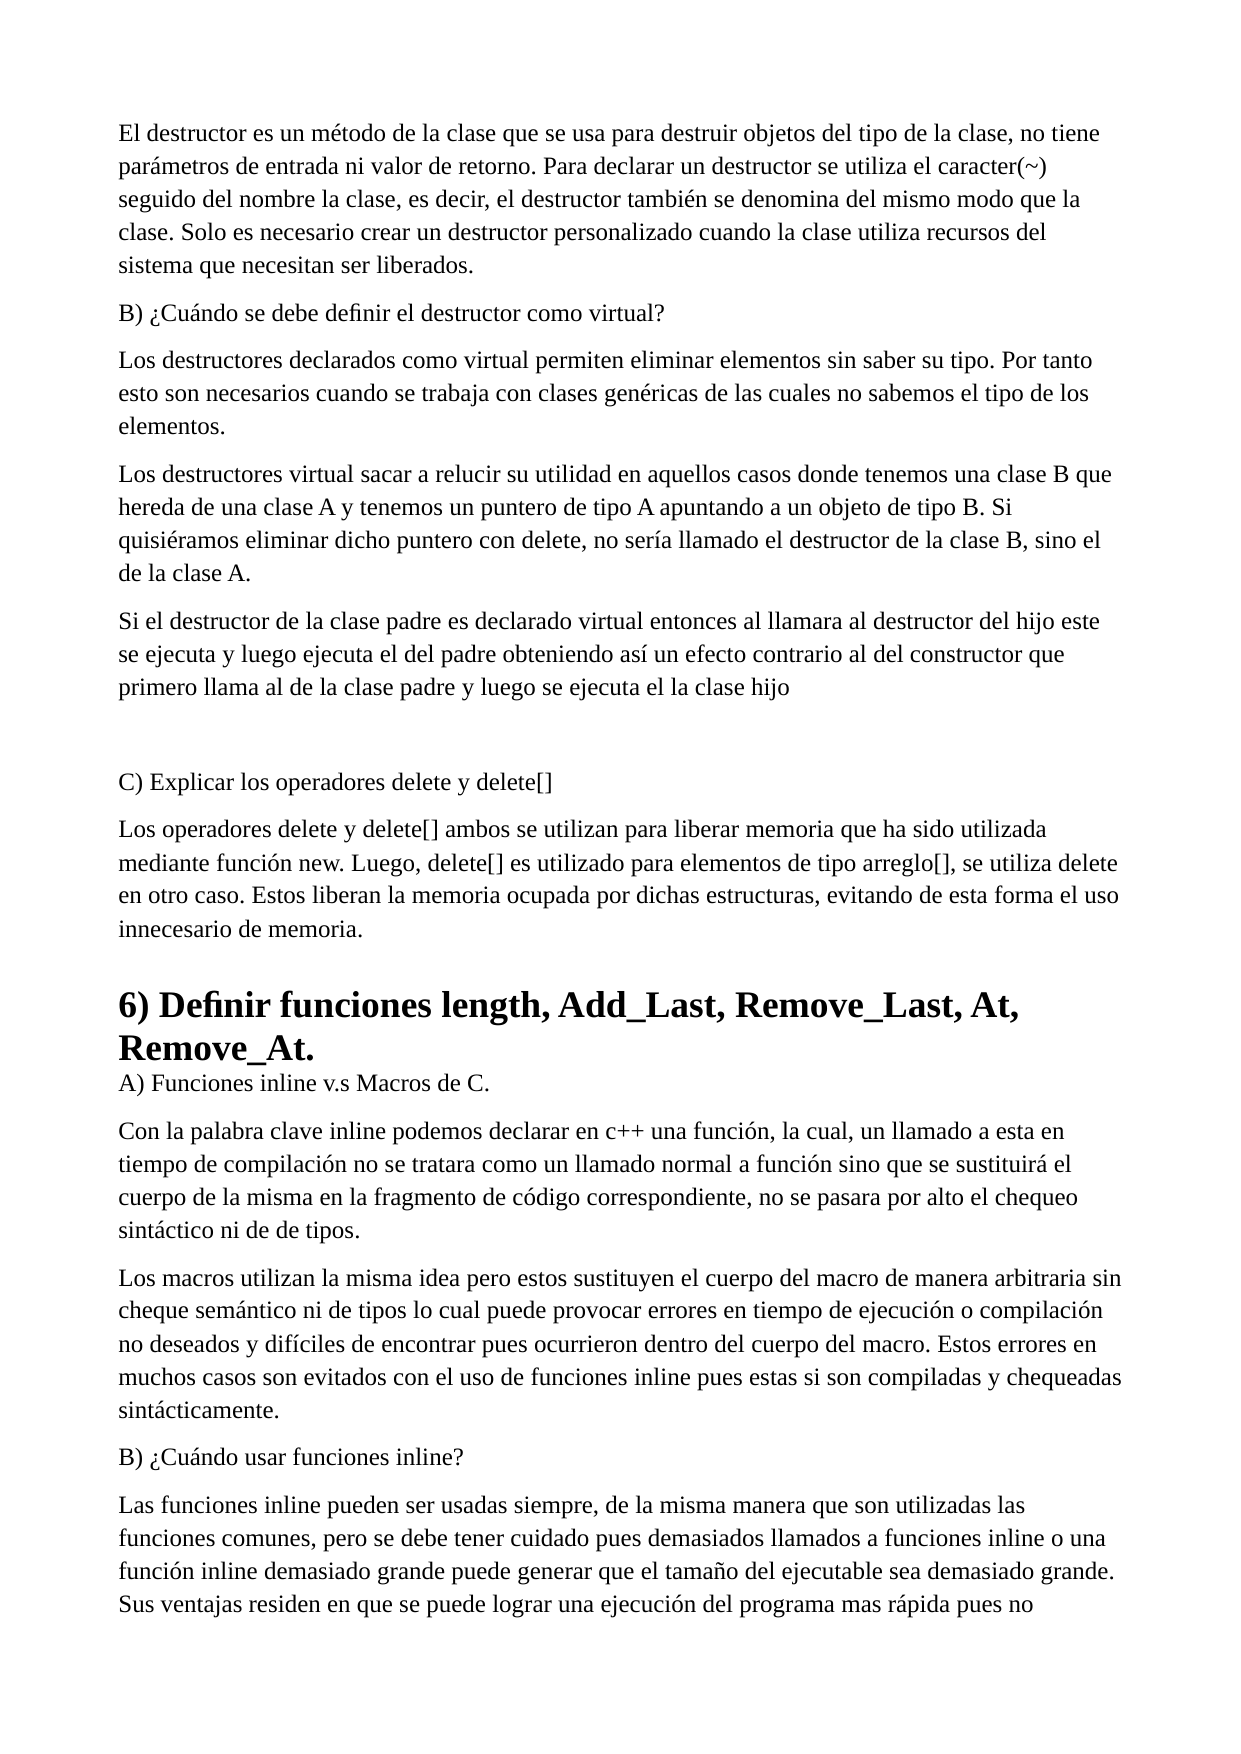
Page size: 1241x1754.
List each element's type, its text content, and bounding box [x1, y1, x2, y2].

text C) Explicar los operadores delete y delete[] [118, 767, 1122, 796]
text A) Funciones inline v.s Macros de C. [118, 1068, 1122, 1097]
text Si el destructor de la clase padre es declarado virtual entonces al llamara al destructor del hijo este se ejecuta y luego ejecuta el del padre obteniendo así un efecto contrario al del constructor que primero llama al de la clase padre y luego se ejecuta el la clase hijo [118, 606, 1122, 701]
text Las funciones inline pueden ser usadas siempre, de la misma manera que son utilizadas las funciones comunes, pero se debe tener cuidado pues demasiados llamados a funciones inline o una función inline demasiado grande puede generar que el tamaño del ejecutable sea demasiado grande. Sus ventajas residen en que se puede lograr una ejecución del programa mas rápida pues no [118, 1490, 1122, 1618]
text Con la palabra clave inline podemos declarar en c++ una función, la cual, un llamado a esta en tiempo de compilación no se tratara como un llamado normal a función sino que se sustituirá el cuerpo de la misma en la fragmento de código correspondiente, no se pasara por alto el chequeo sintáctico ni de de tipos. [118, 1116, 1122, 1244]
text Los destructores virtual sacar a relucir su utilidad en aquellos casos donde tenemos una clase B que hereda de una clase A y tenemos un puntero de tipo A apuntando a un objeto de tipo B. Si quisiéramos eliminar dicho puntero con delete, no sería llamado el destructor de la clase B, sino el de la clase A. [118, 459, 1122, 587]
text B) ¿Cuándo usar funciones inline? [118, 1442, 1122, 1471]
text Los destructores declarados como virtual permiten eliminar elementos sin saber su tipo. Por tanto esto son necesarios cuando se trabaja con clases genéricas de las cuales no sabemos el tipo de los elementos. [118, 345, 1122, 440]
subtitle 6) Deﬁnir funciones length, Add_Last, Remove_Last, At, Remove_At. [118, 982, 1122, 1068]
text B) ¿Cuándo se debe deﬁnir el destructor como virtual? [118, 298, 1122, 327]
text El destructor es un método de la clase que se usa para destruir objetos del tipo de la clase, no tiene parámetros de entrada ni valor de retorno. Para declarar un destructor se utiliza el caracter(~) seguido del nombre la clase, es decir, el destructor también se denomina del mismo modo que la clase. Solo es necesario crear un destructor personalizado cuando la clase utiliza recursos del sistema que necesitan ser liberados. [118, 118, 1122, 279]
text Los macros utilizan la misma idea pero estos sustituyen el cuerpo del macro de manera arbitraria sin cheque semántico ni de tipos lo cual puede provocar errores en tiempo de ejecución o compilación no deseados y difíciles de encontrar pues ocurrieron dentro del cuerpo del macro. Estos errores en muchos casos son evitados con el uso de funciones inline pues estas si son compiladas y chequeadas sintácticamente. [118, 1263, 1122, 1423]
text Los operadores delete y delete[] ambos se utilizan para liberar memoria que ha sido utilizada mediante función new. Luego, delete[] es utilizado para elementos de tipo arreglo[], se utiliza delete en otro caso. Estos liberan la memoria ocupada por dichas estructuras, evitando de esta forma el uso innecesario de memoria. [118, 814, 1122, 942]
